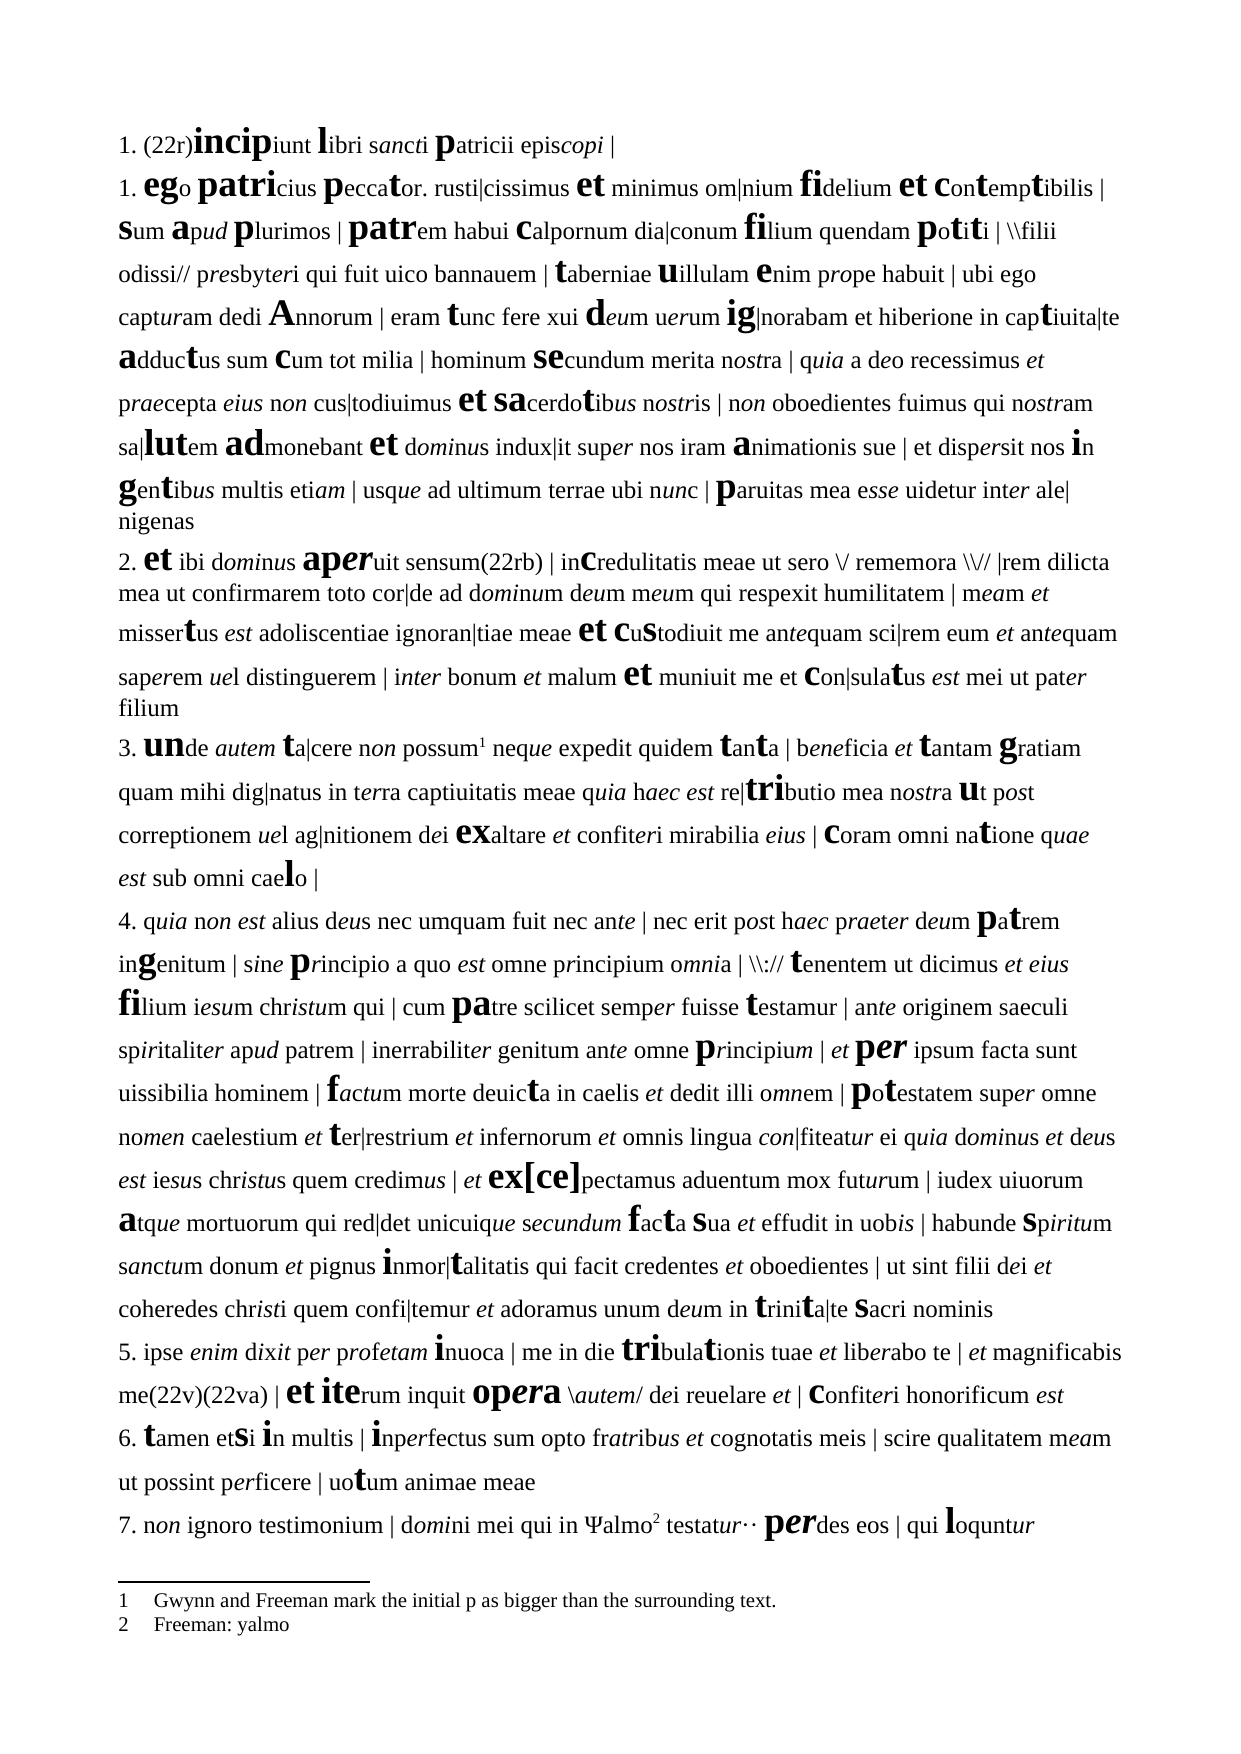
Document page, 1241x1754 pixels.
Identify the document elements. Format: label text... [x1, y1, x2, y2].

text Gwynn and Freeman mark the initial p as bigger than the surrounding text. [118, 1588, 1122, 1612]
text 3. unde autem ta|cere non possum neque expedit quidem tanta | beneficia et tantam gratiam quam mihi dig|natus in terra captiuitatis meae quia haec est re|tributio mea nostra ut post correptionem uel ag|nitionem dei exaltare et confiteri mirabilia eius | coram omni natione quae est sub omni caelo | [118, 722, 1122, 894]
text 5. ipse enim dixit per profetam inuoca | me in die tribulationis tuae et liberabo te | et magnificabis me(22v)(22va) | et iterum inquit opera \autem/ dei reuelare et | confiteri honorificum est [118, 1326, 1122, 1412]
text Freeman: yalmo [118, 1612, 1122, 1636]
text 6. tamen etsi in multis | inperfectus sum opto fratribus et cognotatis meis | scire qualitatem meam ut possint perficere | uotum animae meae [118, 1412, 1122, 1498]
text 1. ego patricius peccator. rusti|cissimus et minimus om|nium fidelium et contemptibilis | sum apud plurimos | patrem habui calpornum dia|conum filium quendam potiti | \\filii odissi// presbyteri qui fuit uico bannauem | taberniae uillulam enim prope habuit | ubi ego capturam dedi Annorum | eram tunc fere xui deum uerum ig|norabam et hiberione in captiuita|te adductus sum cum tot milia | hominum secundum merita nostra | quia a deo recessimus et praecepta eius non cus|todiuimus et sacerdotibus nostris | non oboedientes fuimus qui nostram sa|lutem admonebant et dominus indux|it super nos iram animationis sue | et dispersit nos in gentibus multis etiam | usque ad ultimum terrae ubi nunc | paruitas mea esse uidetur inter ale|nigenas [118, 161, 1122, 535]
text 1. (22r)incipiunt libri sancti patricii episcopi | [118, 118, 1122, 161]
text 4. quia non est alius deus nec umquam fuit nec ante | nec erit post haec praeter deum patrem ingenitum | sine principio a quo est omne principium omnia | \\:// tenentem ut dicimus et eius filium iesum christum qui | cum patre scilicet semper fuisse testamur | ante originem saeculi spiritaliter apud patrem | inerrabiliter genitum ante omne principium | et per ipsum facta sunt uissibilia hominem | factum morte deuicta in caelis et dedit illi omnem | potestatem super omne nomen caelestium et ter|restrium et infernorum et omnis lingua con|fiteatur ei quia dominus et deus est iesus christus quem credimus | et ex[ce]pectamus aduentum mox futurum | iudex uiuorum atque mortuorum qui red|det unicuique secundum facta sua et effudit in uobis | habunde spiritum sanctum donum et pignus inmor|talitatis qui facit credentes et oboedientes | ut sint filii dei et coheredes christi quem confi|temur et adoramus unum deum in trinita|te sacri nominis [118, 894, 1122, 1326]
text 7. non ignoro testimonium | domini mei qui in Ψalmo testatur·· perdes eos | qui loquntur mendacium·· et iterum inquit | Os quod mentitur occidit animam·· et idem dominus | uerbum otiossum quod locuti fuerint homines | reddent rationem de eo in die iudicii | [118, 1498, 1122, 1541]
text 2. et ibi dominus aperuit sensum(22rb) | incredulitatis meae ut sero \/ rememora \\// |rem dilicta mea ut confirmarem toto cor|de ad dominum deum meum qui respexit humilitatem | meam et missertus est adoliscentiae ignoran|tiae meae et custodiuit me antequam sci|rem eum et antequam saperem uel distinguerem | inter bonum et malum et muniuit me et con|sulatus est mei ut pater filium [118, 535, 1122, 722]
